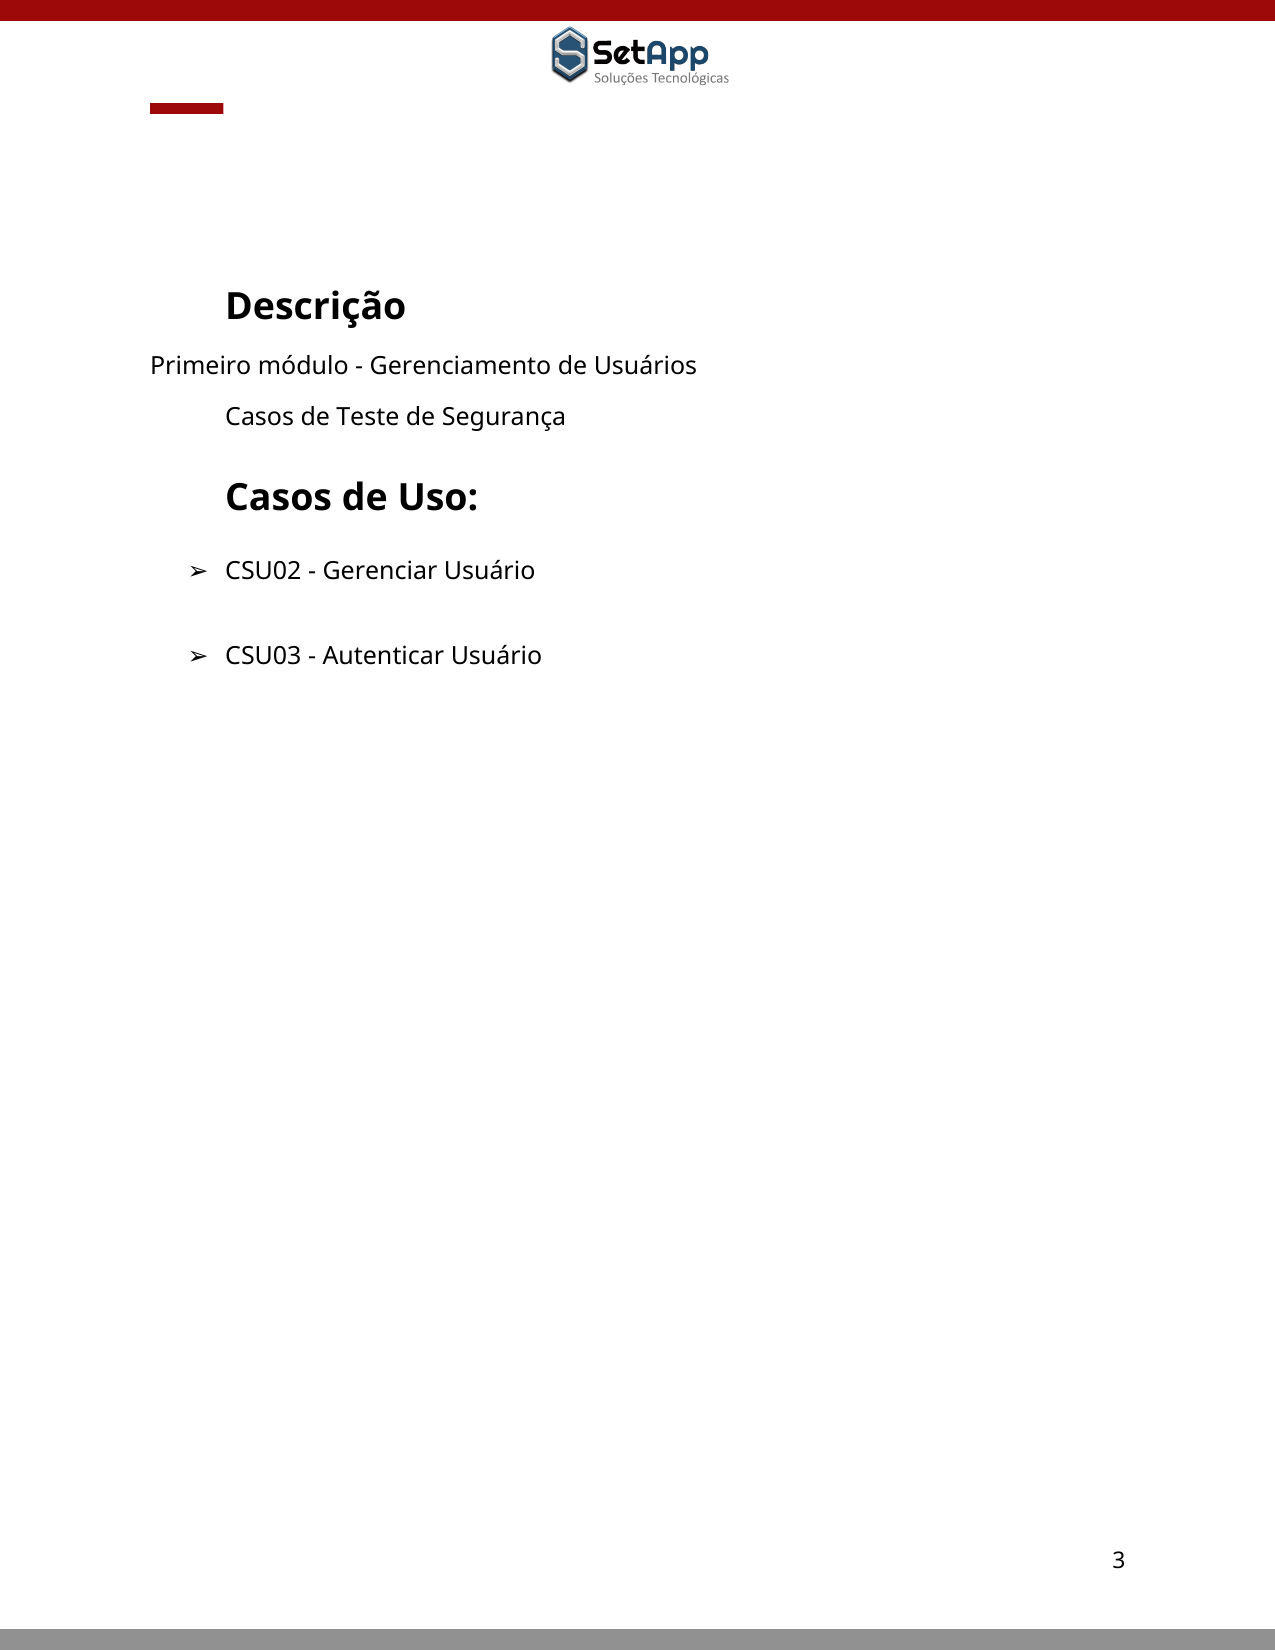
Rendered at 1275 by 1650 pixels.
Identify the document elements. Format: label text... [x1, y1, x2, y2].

list CSU02 - Gerenciar Usuário [187, 542, 1125, 593]
picture [0, 1629, 1275, 1650]
list Descrição Primeiro módulo - Gerenciamento de Usuários [150, 279, 1125, 381]
picture [545, 25, 730, 88]
list Casos de Uso: [150, 470, 1125, 521]
list CSU03 - Autenticar Usuário [187, 627, 1125, 678]
picture [0, 0, 1275, 21]
picture [150, 103, 224, 114]
list Casos de Teste de Segurança [150, 398, 1125, 432]
